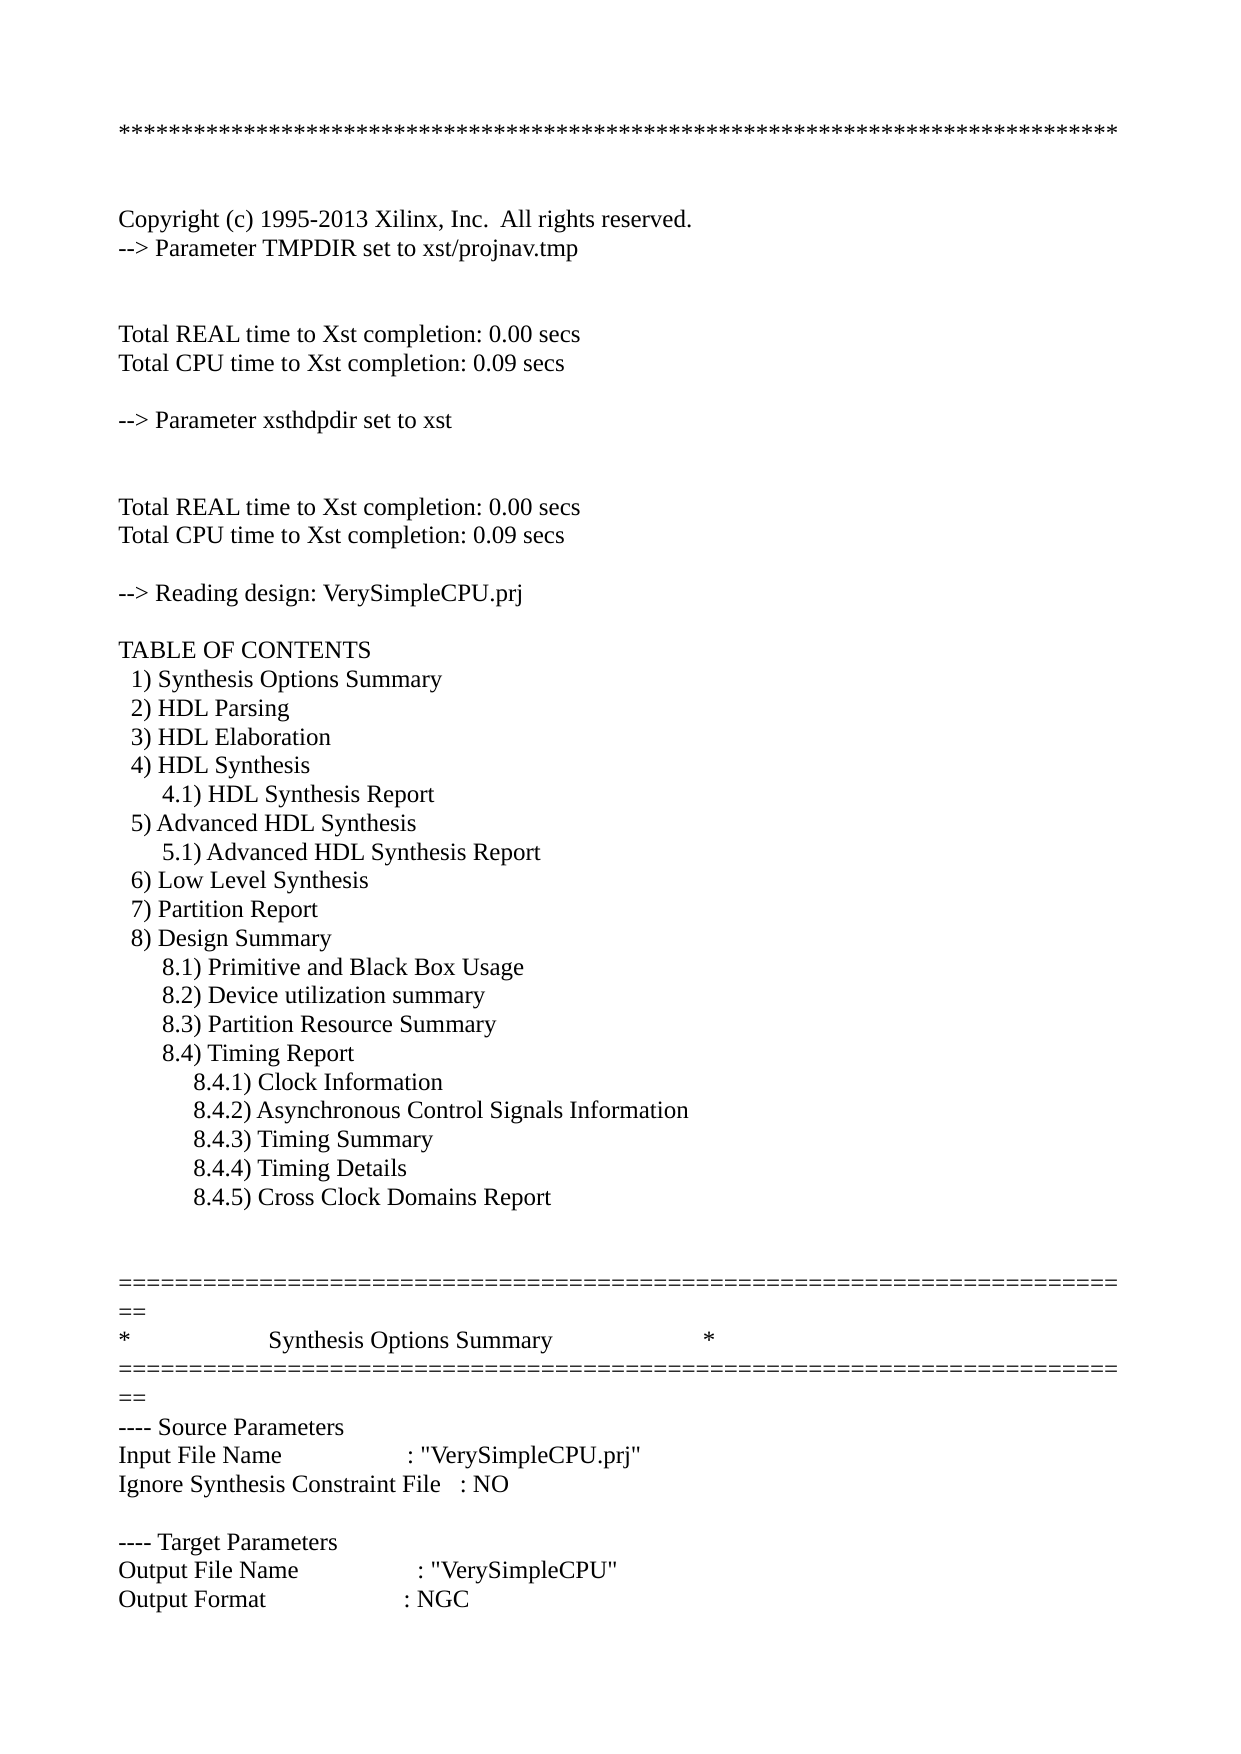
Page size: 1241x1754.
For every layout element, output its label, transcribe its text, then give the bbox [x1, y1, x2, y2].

text TABLE OF CONTENTS [118, 636, 1122, 664]
text Output File Name : "VerySimpleCPU" [118, 1556, 1122, 1584]
text Input File Name : "VerySimpleCPU.prj" [118, 1441, 1122, 1469]
text 2) HDL Parsing [118, 693, 1122, 722]
text * Synthesis Options Summary * [118, 1326, 1122, 1354]
text Ignore Synthesis Constraint File : NO [118, 1469, 1122, 1498]
text 4.1) HDL Synthesis Report [118, 779, 1122, 808]
text 8.4.2) Asynchronous Control Signals Information [118, 1096, 1122, 1124]
text Total CPU time to Xst completion: 0.09 secs [118, 348, 1122, 377]
text 8.3) Partition Resource Summary [118, 1009, 1122, 1038]
text 5) Advanced HDL Synthesis [118, 808, 1122, 837]
text 8) Design Summary [118, 923, 1122, 952]
text --> Parameter xsthdpdir set to xst [118, 406, 1122, 434]
text ========================================================================= [118, 1268, 1122, 1326]
text 1) Synthesis Options Summary [118, 664, 1122, 693]
text 6) Low Level Synthesis [118, 866, 1122, 894]
text Total REAL time to Xst completion: 0.00 secs [118, 319, 1122, 348]
text 7) Partition Report [118, 894, 1122, 923]
text Copyright (c) 1995-2013 Xilinx, Inc. All rights reserved. [118, 204, 1122, 233]
text 8.1) Primitive and Black Box Usage [118, 952, 1122, 981]
text 8.4.4) Timing Details [118, 1153, 1122, 1182]
text ---- Target Parameters [118, 1527, 1122, 1556]
text Output Format : NGC [118, 1584, 1122, 1613]
text Total CPU time to Xst completion: 0.09 secs [118, 521, 1122, 549]
text 4) HDL Synthesis [118, 751, 1122, 779]
text 8.4.5) Cross Clock Domains Report [118, 1182, 1122, 1211]
text --> Parameter TMPDIR set to xst/projnav.tmp [118, 233, 1122, 262]
text 8.2) Device utilization summary [118, 981, 1122, 1009]
text ---- Source Parameters [118, 1412, 1122, 1441]
text ******************************************************************************** [118, 118, 1122, 147]
text 5.1) Advanced HDL Synthesis Report [118, 837, 1122, 866]
text 3) HDL Elaboration [118, 722, 1122, 751]
text --> Reading design: VerySimpleCPU.prj [118, 578, 1122, 607]
text 8.4) Timing Report [118, 1038, 1122, 1067]
text ========================================================================= [118, 1354, 1122, 1412]
text 8.4.3) Timing Summary [118, 1124, 1122, 1153]
text 8.4.1) Clock Information [118, 1067, 1122, 1096]
text Total REAL time to Xst completion: 0.00 secs [118, 492, 1122, 521]
